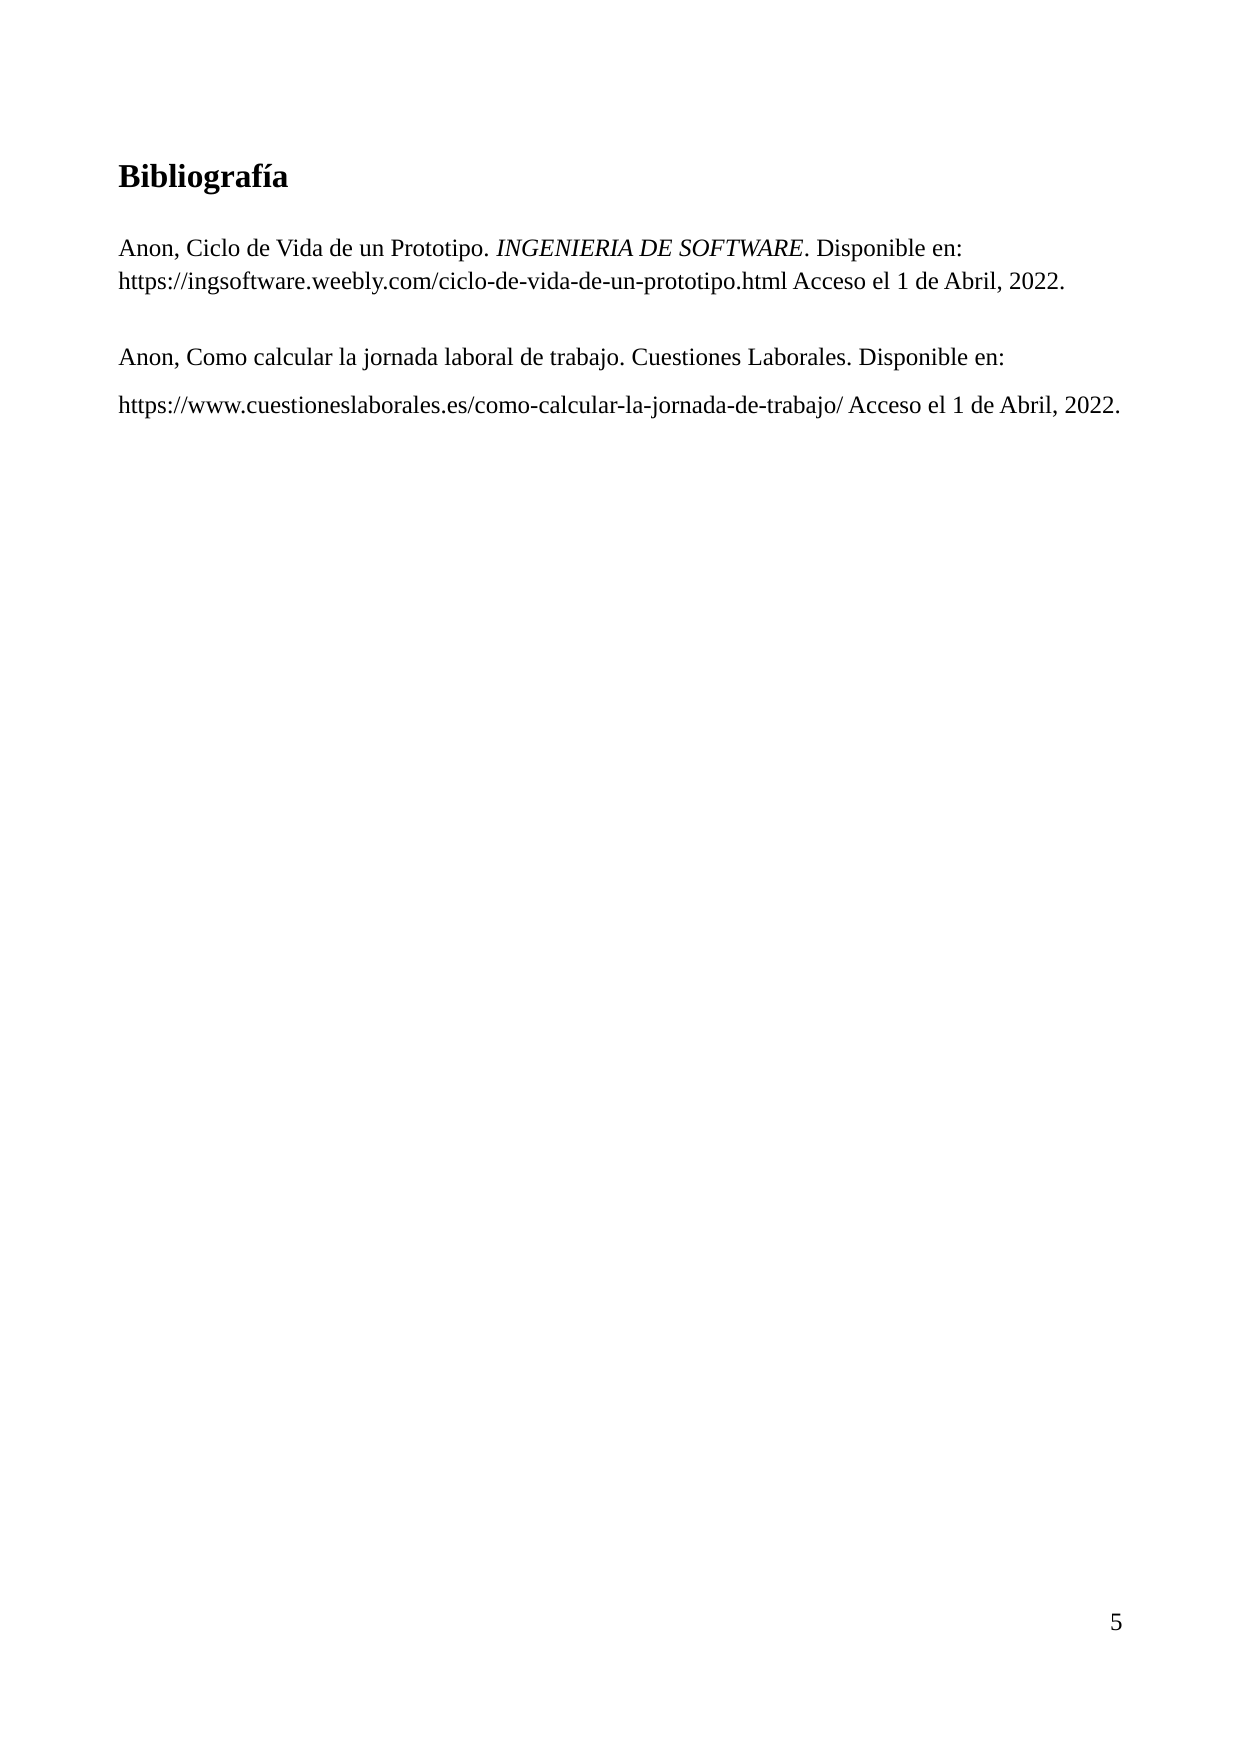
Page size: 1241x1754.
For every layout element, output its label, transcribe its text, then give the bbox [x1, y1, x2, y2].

text Bibliografía [118, 156, 1122, 195]
text Anon, Ciclo de Vida de un Prototipo. INGENIERIA DE SOFTWARE. Disponible en: https://ingsoftware.weebly.com/ciclo-de-vida-de-un-prototipo.html Acceso el 1 de Abril, 2022. [118, 233, 1122, 295]
text Anon, Como calcular la jornada laboral de trabajo. Cuestiones Laborales. Disponible en: [118, 342, 1122, 371]
text https://www.cuestioneslaborales.es/como-calcular-la-jornada-de-trabajo/ Acceso el 1 de Abril, 2022. [118, 390, 1122, 419]
